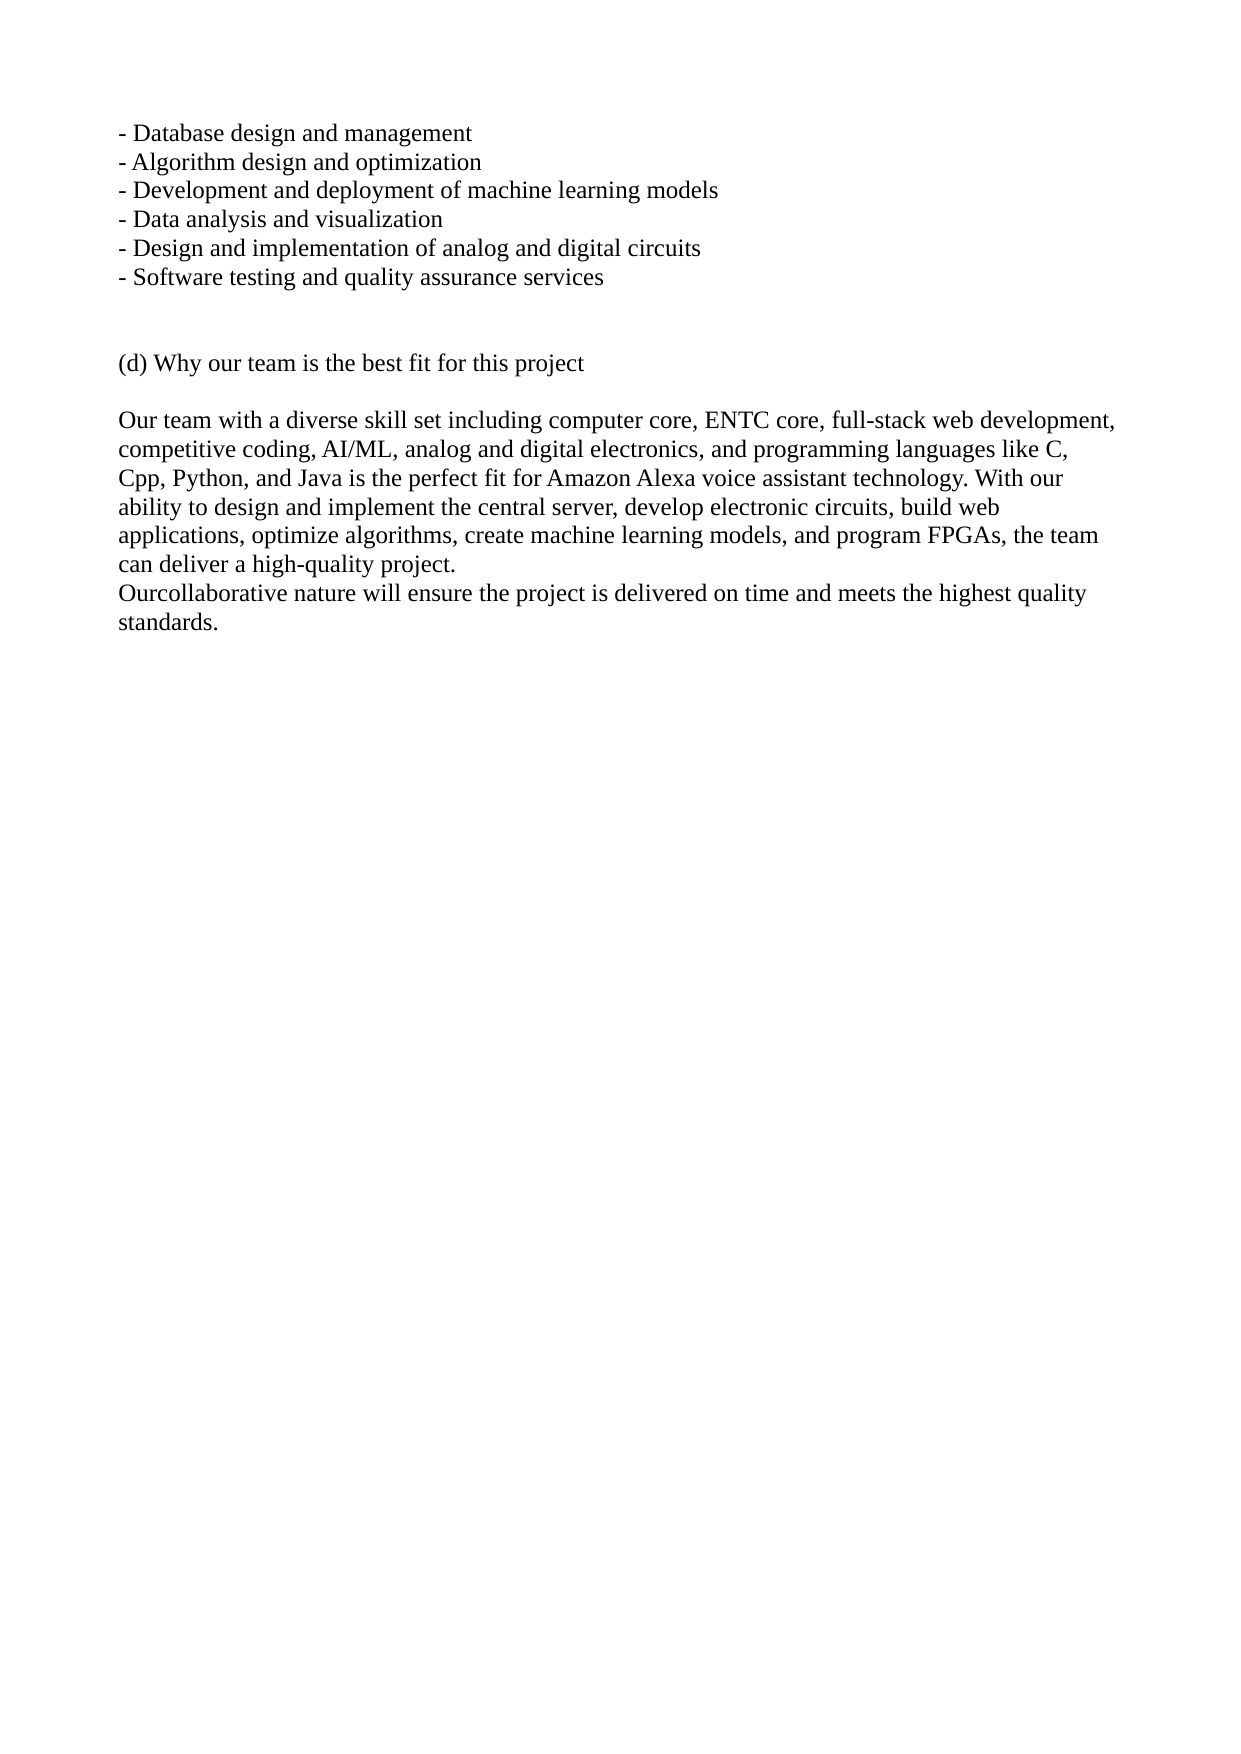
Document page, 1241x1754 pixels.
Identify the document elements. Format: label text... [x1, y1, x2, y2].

text - Development and deployment of machine learning models [118, 176, 1122, 204]
text Ourcollaborative nature will ensure the project is delivered on time and meets the highest quality standards. [118, 578, 1122, 636]
text (d) Why our team is the best fit for this project [118, 348, 1122, 377]
text Our team with a diverse skill set including computer core, ENTC core, full-stack web development, competitive coding, AI/ML, analog and digital electronics, and programming languages like C, Cpp, Python, and Java is the perfect fit for Amazon Alexa voice assistant technology. With our ability to design and implement the central server, develop electronic circuits, build web applications, optimize algorithms, create machine learning models, and program FPGAs, the team can deliver a high-quality project. [118, 406, 1122, 578]
text - Data analysis and visualization [118, 204, 1122, 233]
text - Design and implementation of analog and digital circuits [118, 233, 1122, 262]
text - Algorithm design and optimization [118, 147, 1122, 176]
text - Software testing and quality assurance services [118, 262, 1122, 291]
text - Database design and management [118, 118, 1122, 147]
